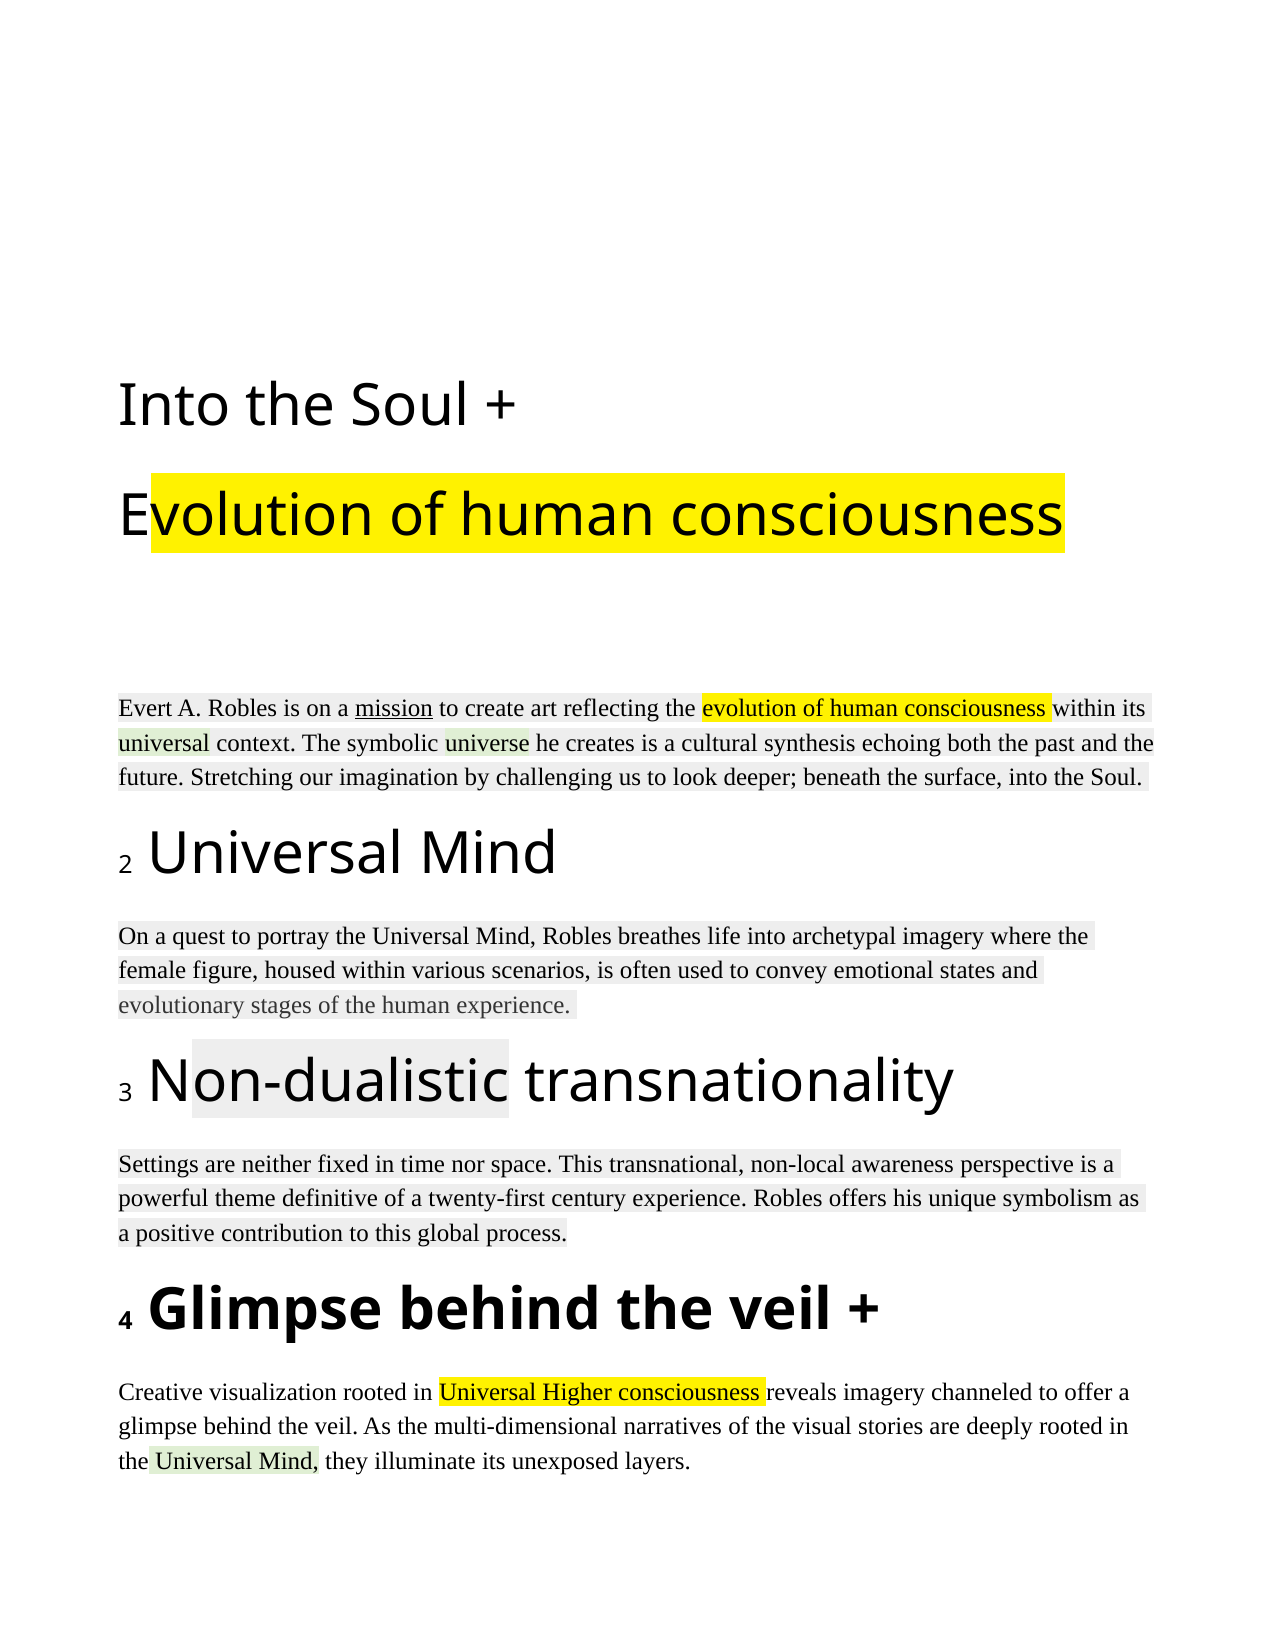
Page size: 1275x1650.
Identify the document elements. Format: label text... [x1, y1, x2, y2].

text Settings are neither fixed in time nor space. This transnational, non-local awareness perspective is a powerful theme definitive of a twenty-first century experience. Robles offers his unique symbolism as a positive contribution to this global process. [118, 1149, 1157, 1247]
text Into the Soul + [118, 363, 1157, 443]
text 3 Non-dualistic transnationality [118, 1039, 1157, 1118]
text Evolution of human consciousness [118, 473, 1157, 553]
text Creative visualization rooted in Universal Higher consciousness reveals imagery channeled to offer a glimpse behind the veil. As the multi-dimensional narratives of the visual stories are deeply rooted in the Universal Mind, they illuminate its unexposed layers. [118, 1377, 1157, 1474]
text On a quest to portray the Universal Mind, Robles breathes life into archetypal imagery where the female figure, housed within various scenarios, is often used to convey emotional states and evolutionary stages of the human experience. [118, 921, 1157, 1019]
text 4 Glimpse behind the veil + [118, 1267, 1157, 1346]
text 2 Universal Mind [118, 811, 1157, 891]
text Evert A. Robles is on a mission to create art reflecting the evolution of human consciousness within its universal context. The symbolic universe he creates is a cultural synthesis echoing both the past and the future. Stretching our imagination by challenging us to look deeper; beneath the surface, into the Soul. [118, 693, 1157, 791]
